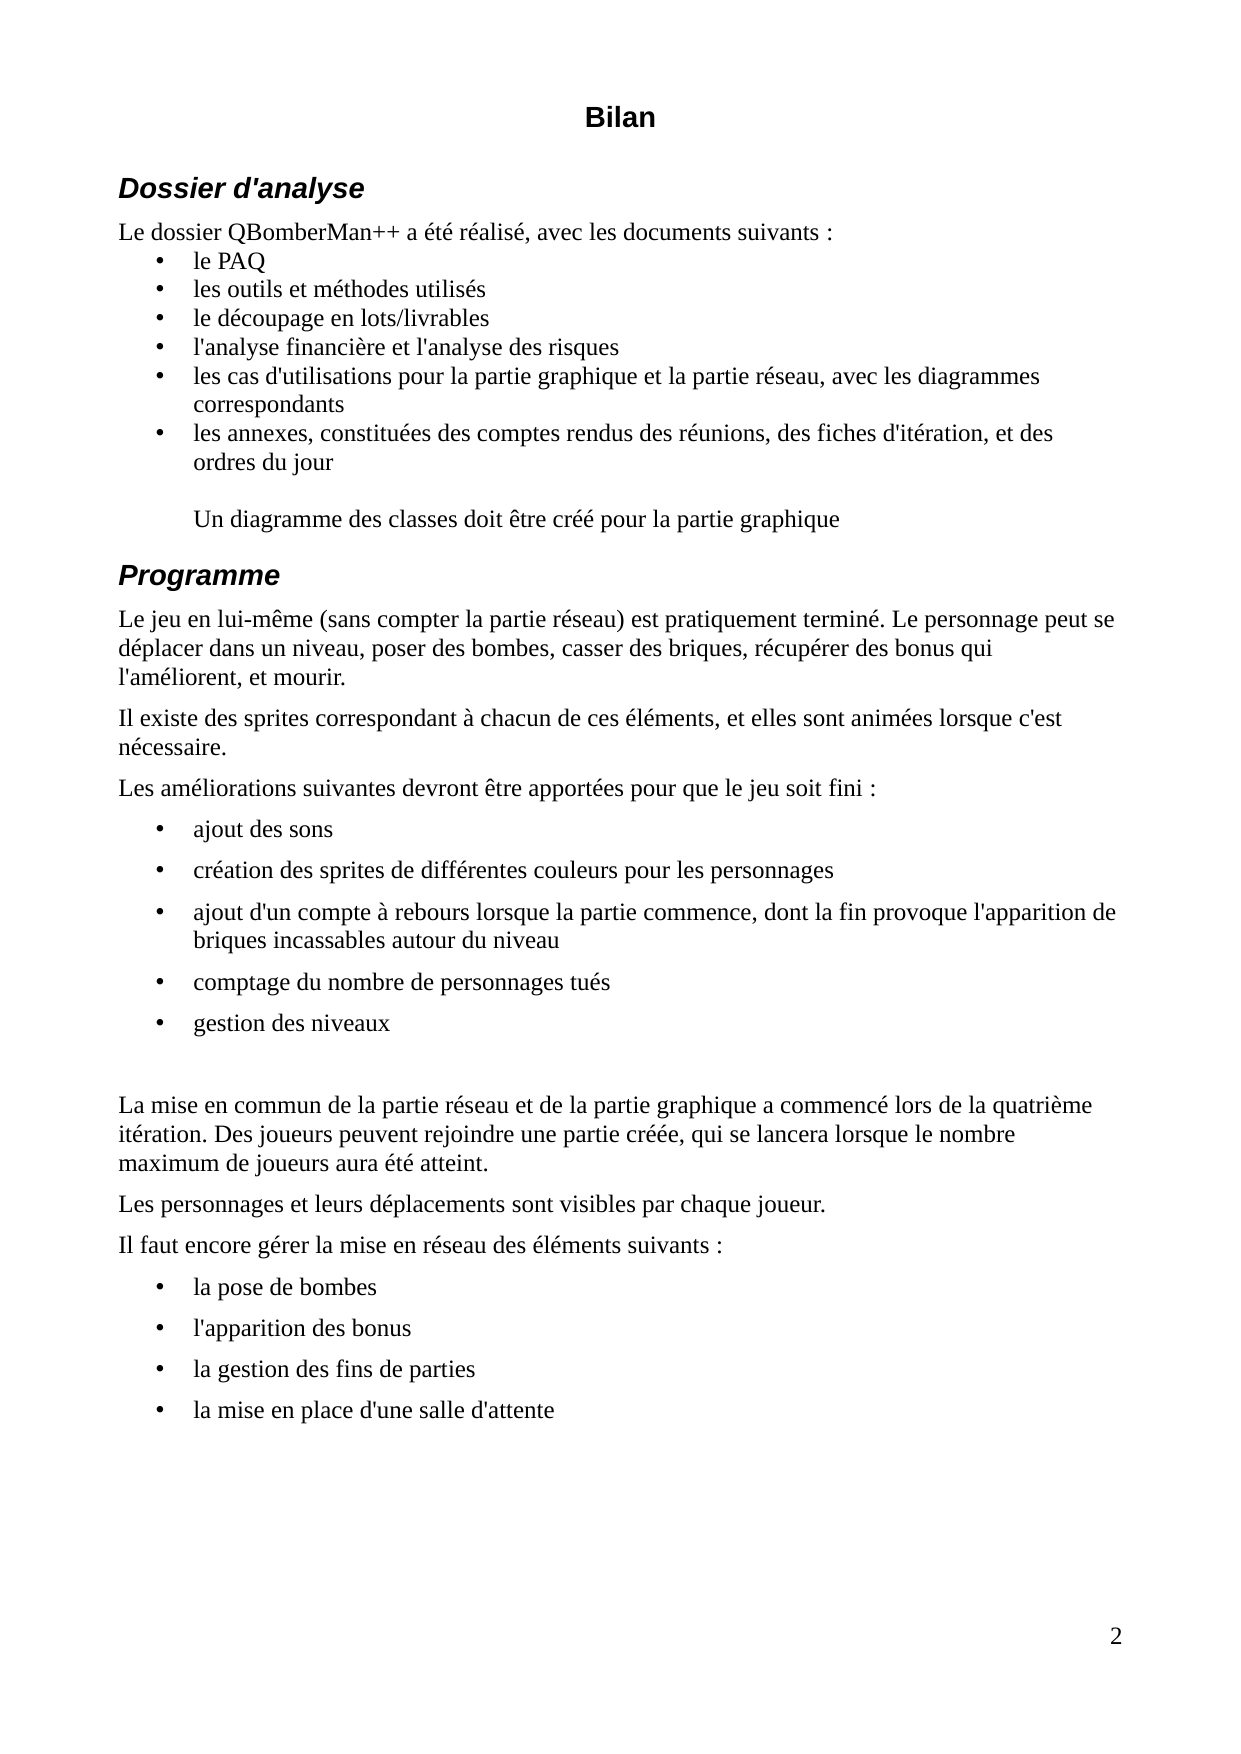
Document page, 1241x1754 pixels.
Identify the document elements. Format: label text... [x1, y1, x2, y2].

list ajout d'un compte à rebours lorsque la partie commence, dont la fin provoque l'apparition de briques incassables autour du niveau [156, 897, 1122, 954]
list la gestion des fins de parties [156, 1354, 1122, 1383]
list l'apparition des bonus [156, 1313, 1122, 1342]
text La mise en commun de la partie réseau et de la partie graphique a commencé lors de la quatrième itération. Des joueurs peuvent rejoindre une partie créée, qui se lancera lorsque le nombre maximum de joueurs aura été atteint. [118, 1091, 1122, 1177]
list ajout des sons [156, 814, 1122, 843]
list gestion des niveaux [156, 1008, 1122, 1037]
text Il existe des sprites correspondant à chacun de ces éléments, et elles sont animées lorsque c'est nécessaire. [118, 703, 1122, 761]
list la mise en place d'une salle d'attente [156, 1396, 1122, 1424]
list l'analyse financière et l'analyse des risques [156, 332, 1122, 361]
subtitle Programme [118, 558, 1122, 592]
list les annexes, constituées des comptes rendus des réunions, des fiches d'itération, et des ordres du jour [156, 418, 1122, 476]
list Un diagramme des classes doit être créé pour la partie graphique [156, 504, 1122, 533]
list les outils et méthodes utilisés [156, 274, 1122, 303]
list le découpage en lots/livrables [156, 303, 1122, 332]
text Les personnages et leurs déplacements sont visibles par chaque joueur. [118, 1189, 1122, 1218]
list la pose de bombes [156, 1272, 1122, 1301]
list création des sprites de différentes couleurs pour les personnages [156, 856, 1122, 884]
list le PAQ [156, 246, 1122, 274]
text Le jeu en lui-même (sans compter la partie réseau) est pratiquement terminé. Le personnage peut se déplacer dans un niveau, poser des bombes, casser des briques, récupérer des bonus qui l'améliorent, et mourir. [118, 604, 1122, 691]
subtitle Bilan [118, 100, 1122, 133]
text Le dossier QBomberMan++ a été réalisé, avec les documents suivants : [118, 217, 1122, 246]
list les cas d'utilisations pour la partie graphique et la partie réseau, avec les diagrammes correspondants [156, 361, 1122, 418]
text Les améliorations suivantes devront être apportées pour que le jeu soit fini : [118, 773, 1122, 802]
subtitle Dossier d'analyse [118, 171, 1122, 204]
text Il faut encore gérer la mise en réseau des éléments suivants : [118, 1231, 1122, 1259]
list comptage du nombre de personnages tués [156, 967, 1122, 996]
